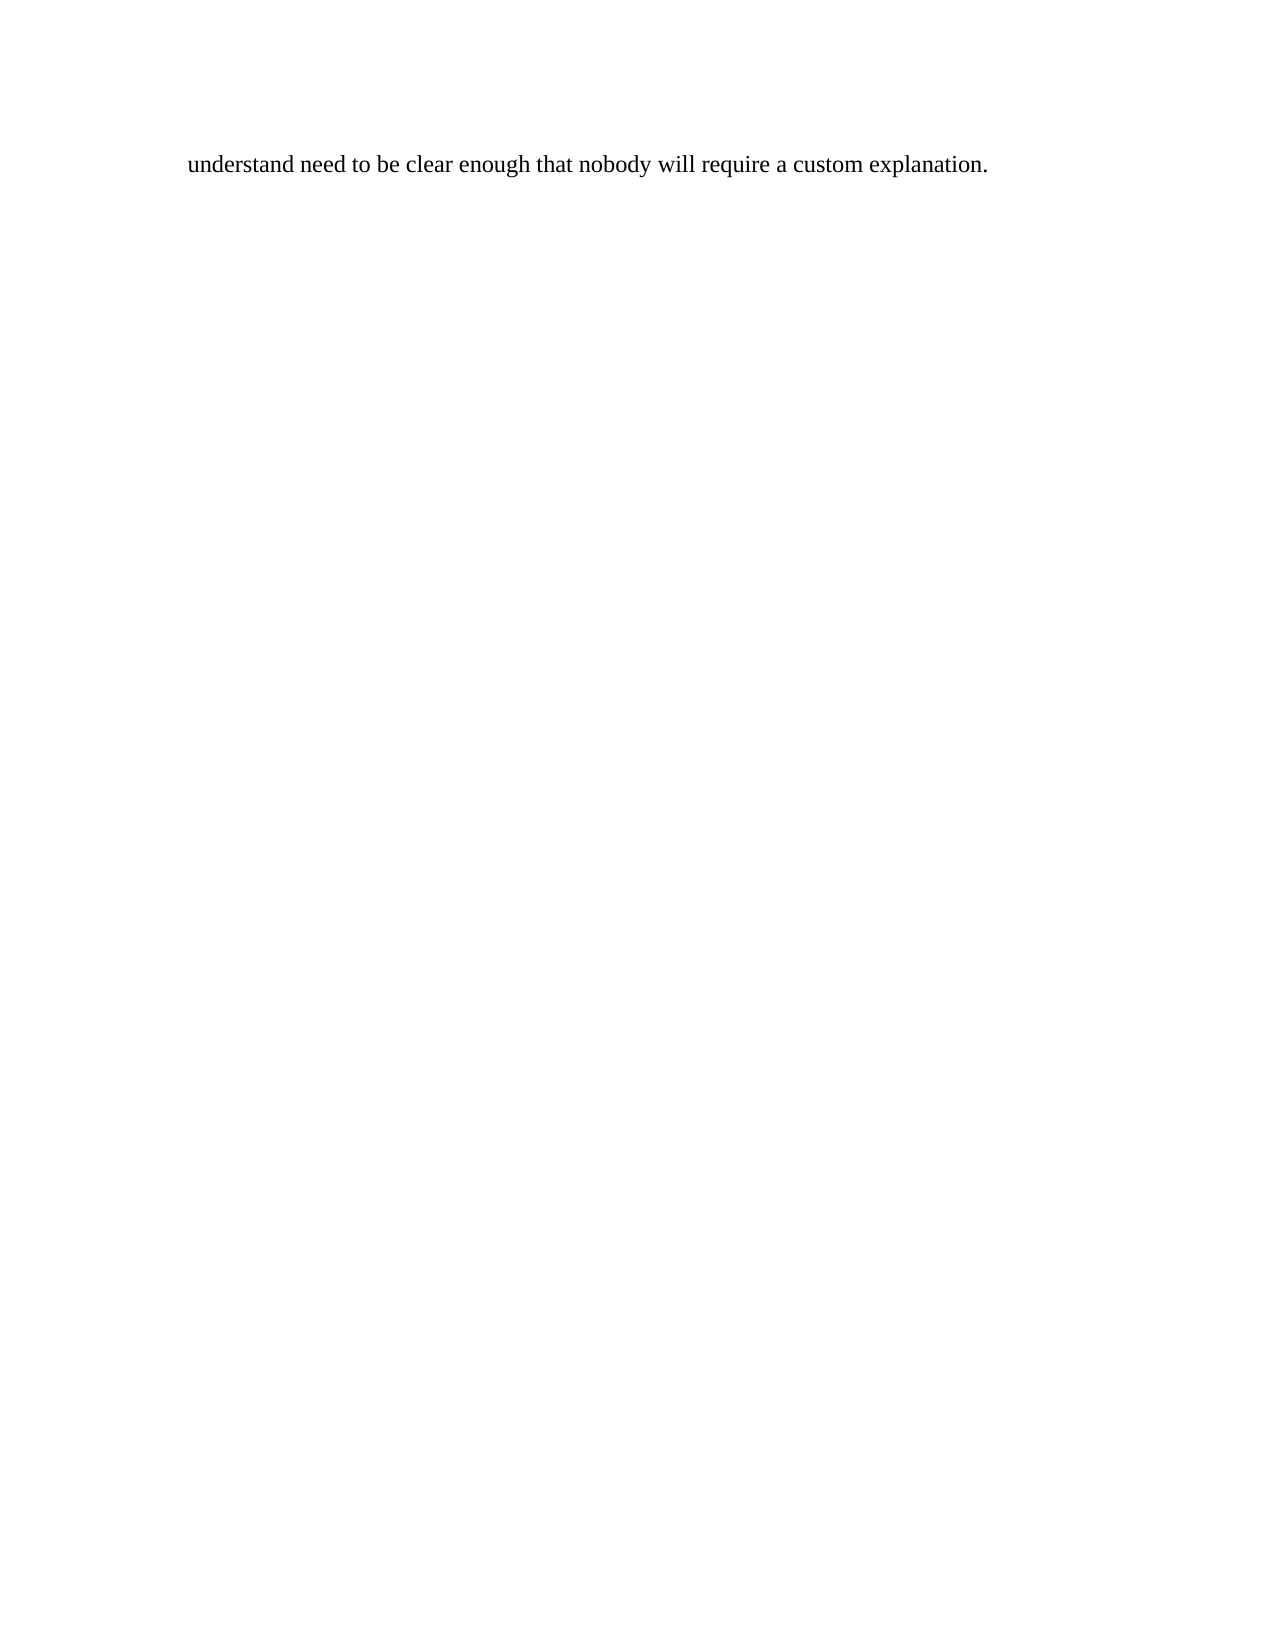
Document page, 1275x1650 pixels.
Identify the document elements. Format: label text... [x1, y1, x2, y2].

text understand need to be clear enough that nobody will require a custom explanation. [187, 150, 1087, 178]
